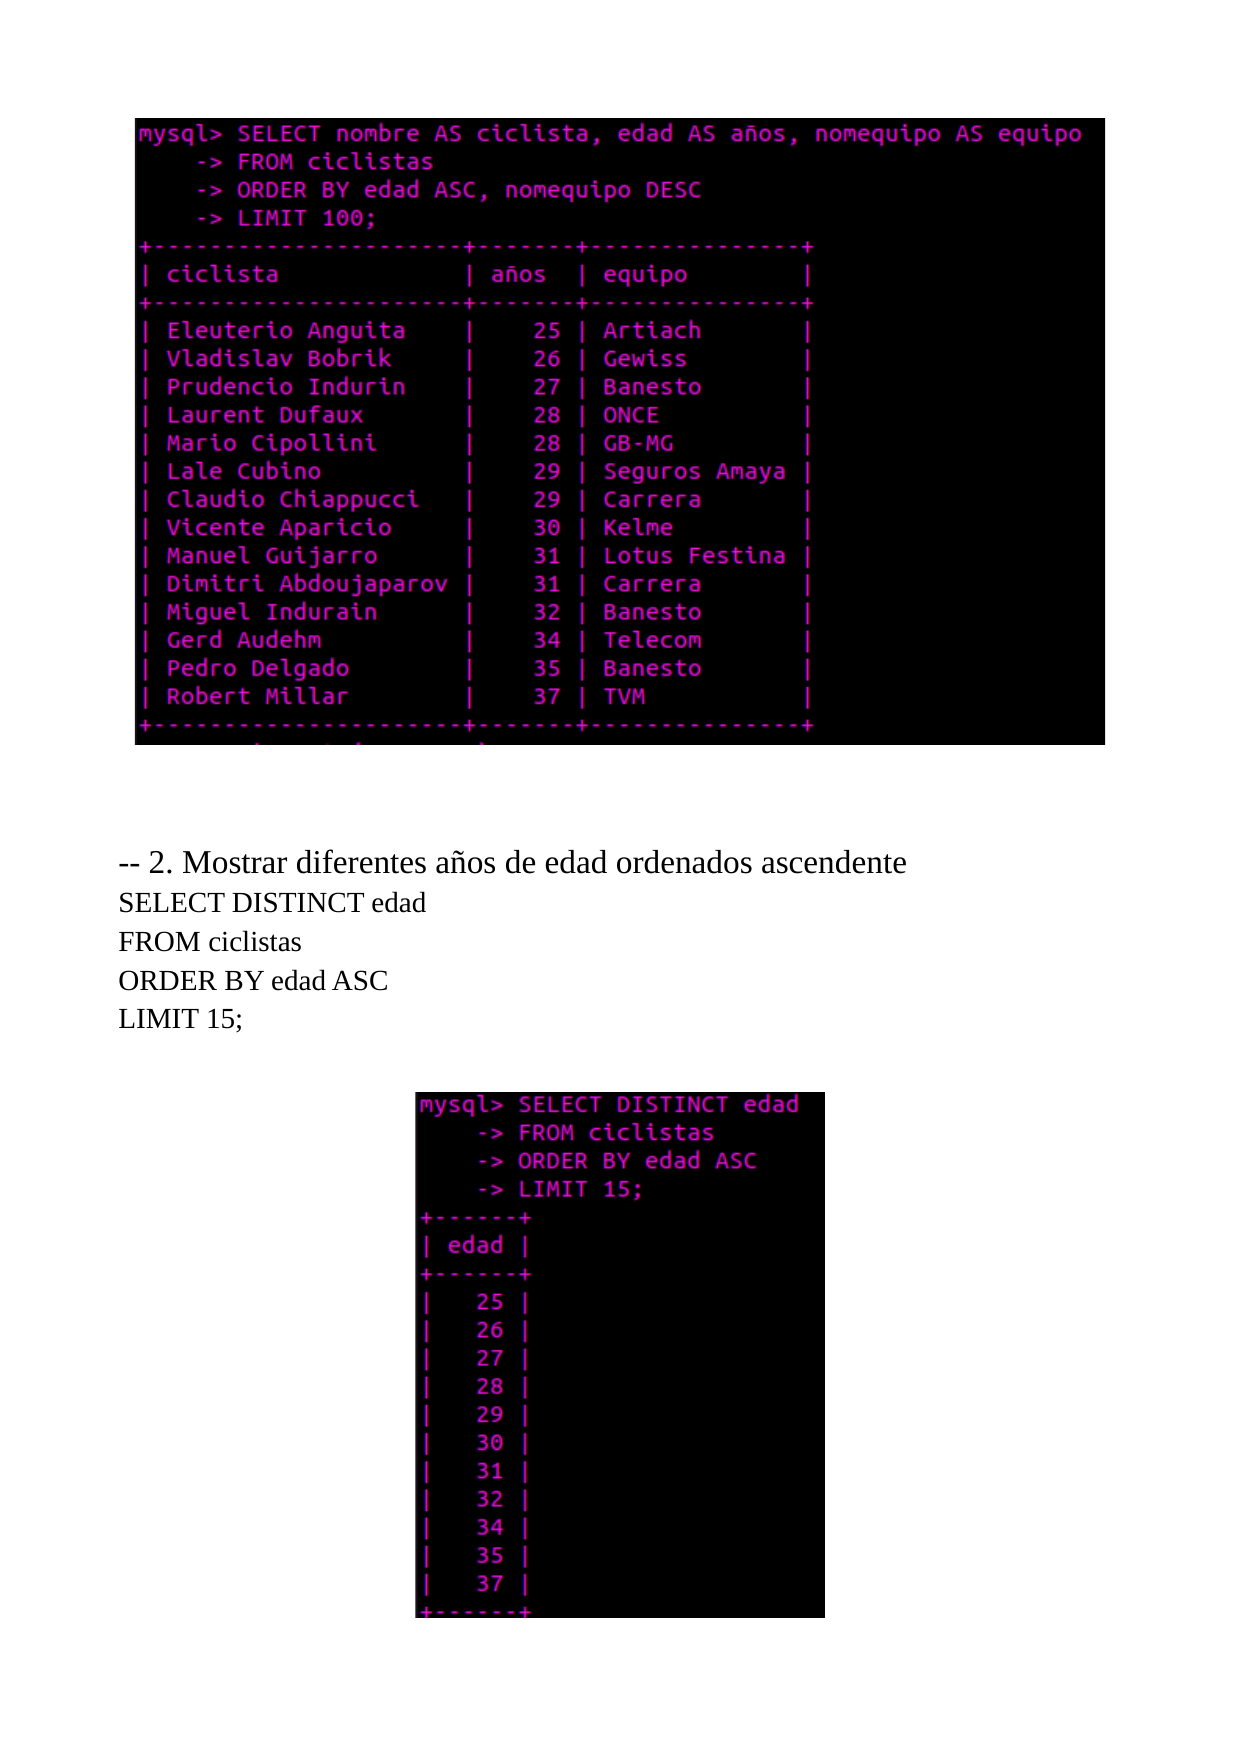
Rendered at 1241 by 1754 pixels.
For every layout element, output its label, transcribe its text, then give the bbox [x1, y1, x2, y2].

picture [134, 118, 1106, 745]
text -- 2. Mostrar diferentes años de edad ordenados ascendente SELECT DISTINCT edad FROM ciclistas ORDER BY edad ASC LIMIT 15; [118, 803, 1122, 1073]
picture [415, 1092, 825, 1618]
